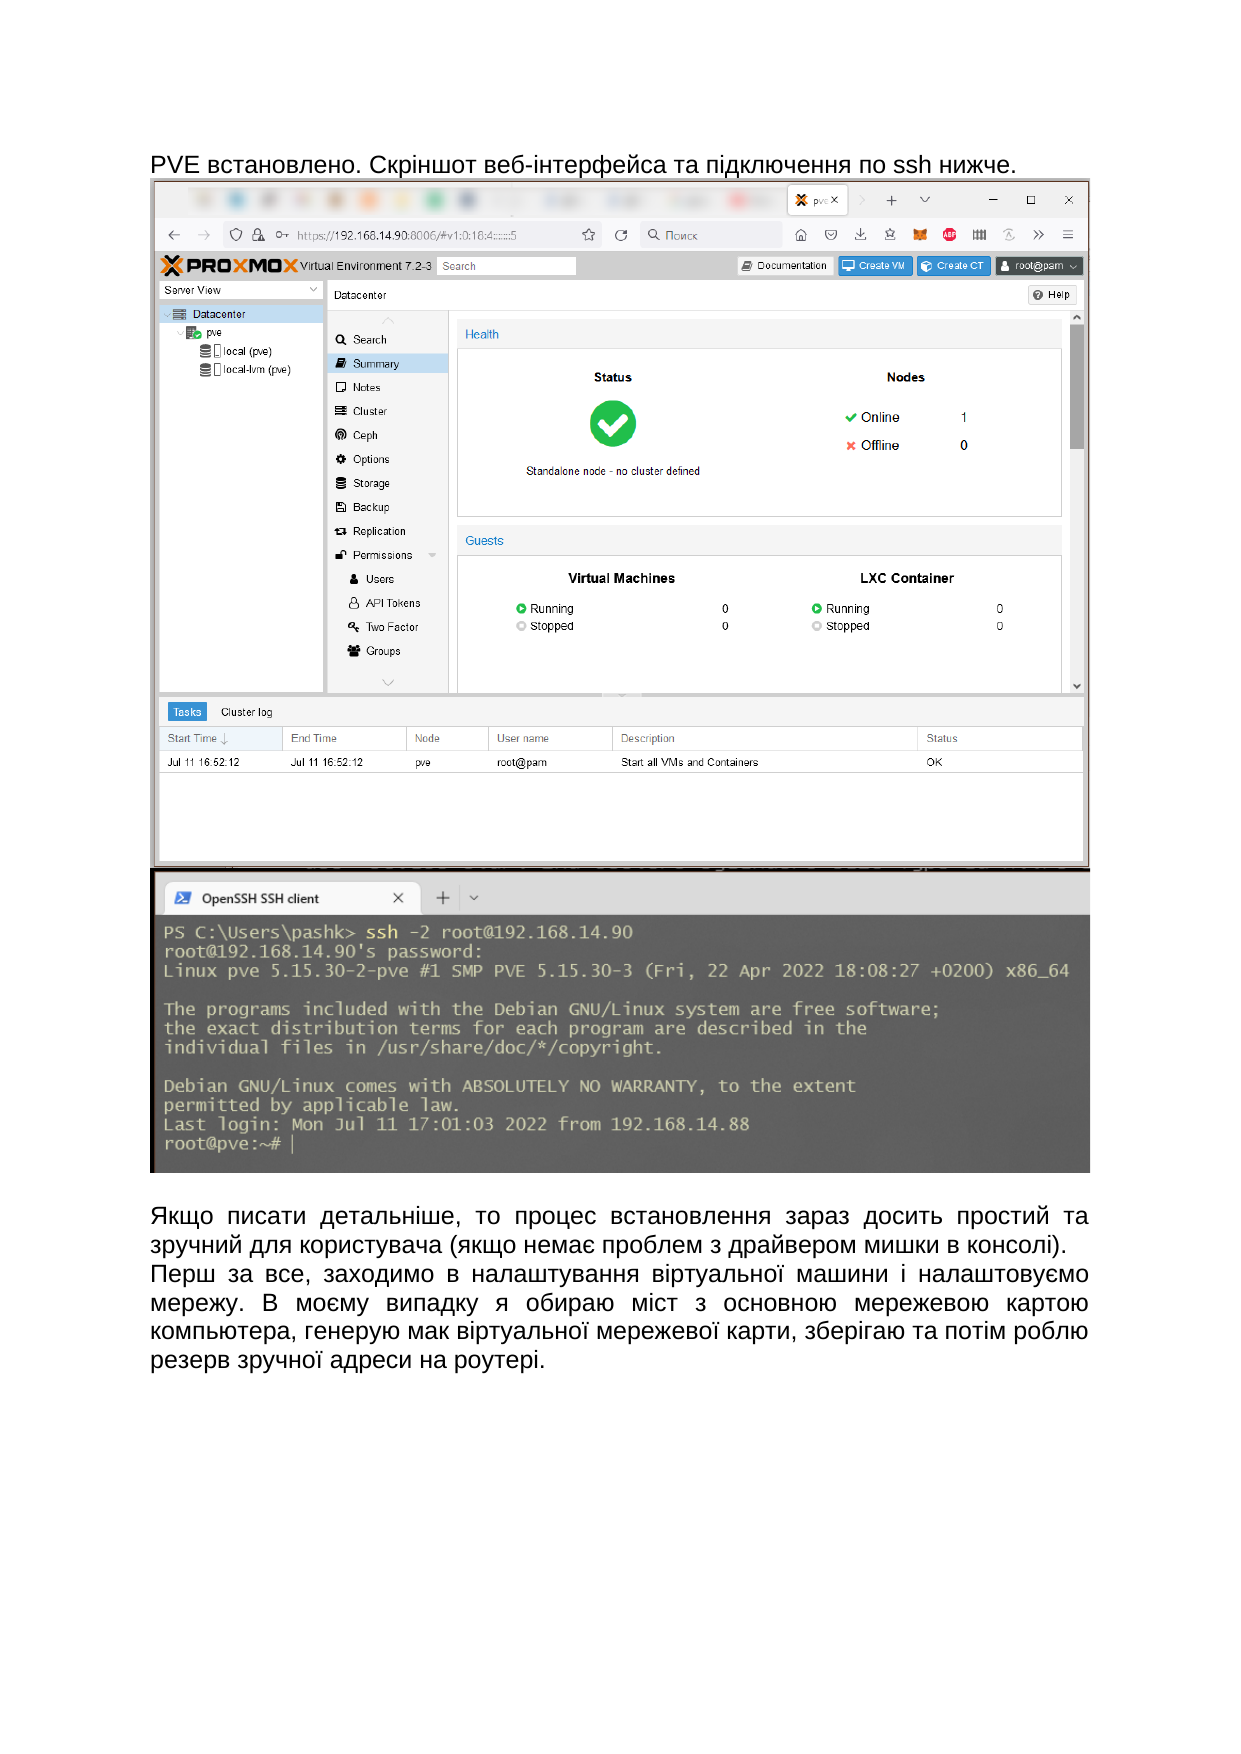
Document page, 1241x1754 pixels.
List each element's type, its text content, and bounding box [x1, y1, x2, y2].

picture [150, 178, 1091, 1173]
text PVE встановлено. Скріншот веб-інтерфейса та підключення по ssh нижче. [150, 150, 1090, 178]
text Якщо писати детальніше, то процес встановлення зараз досить простий та зручний для користувача (якщо немає проблем з драйвером мишки в консолі). [150, 1201, 1090, 1259]
text Перш за все, заходимо в налаштування віртуальної машини і налаштовуємо мережу. В моєму випадку я обираю міст з основною мережевою картою компьютера, генерую мак віртуальної мережевої карти, зберігаю та потім роблю резерв зручної адреси на роутері. [150, 1259, 1090, 1374]
